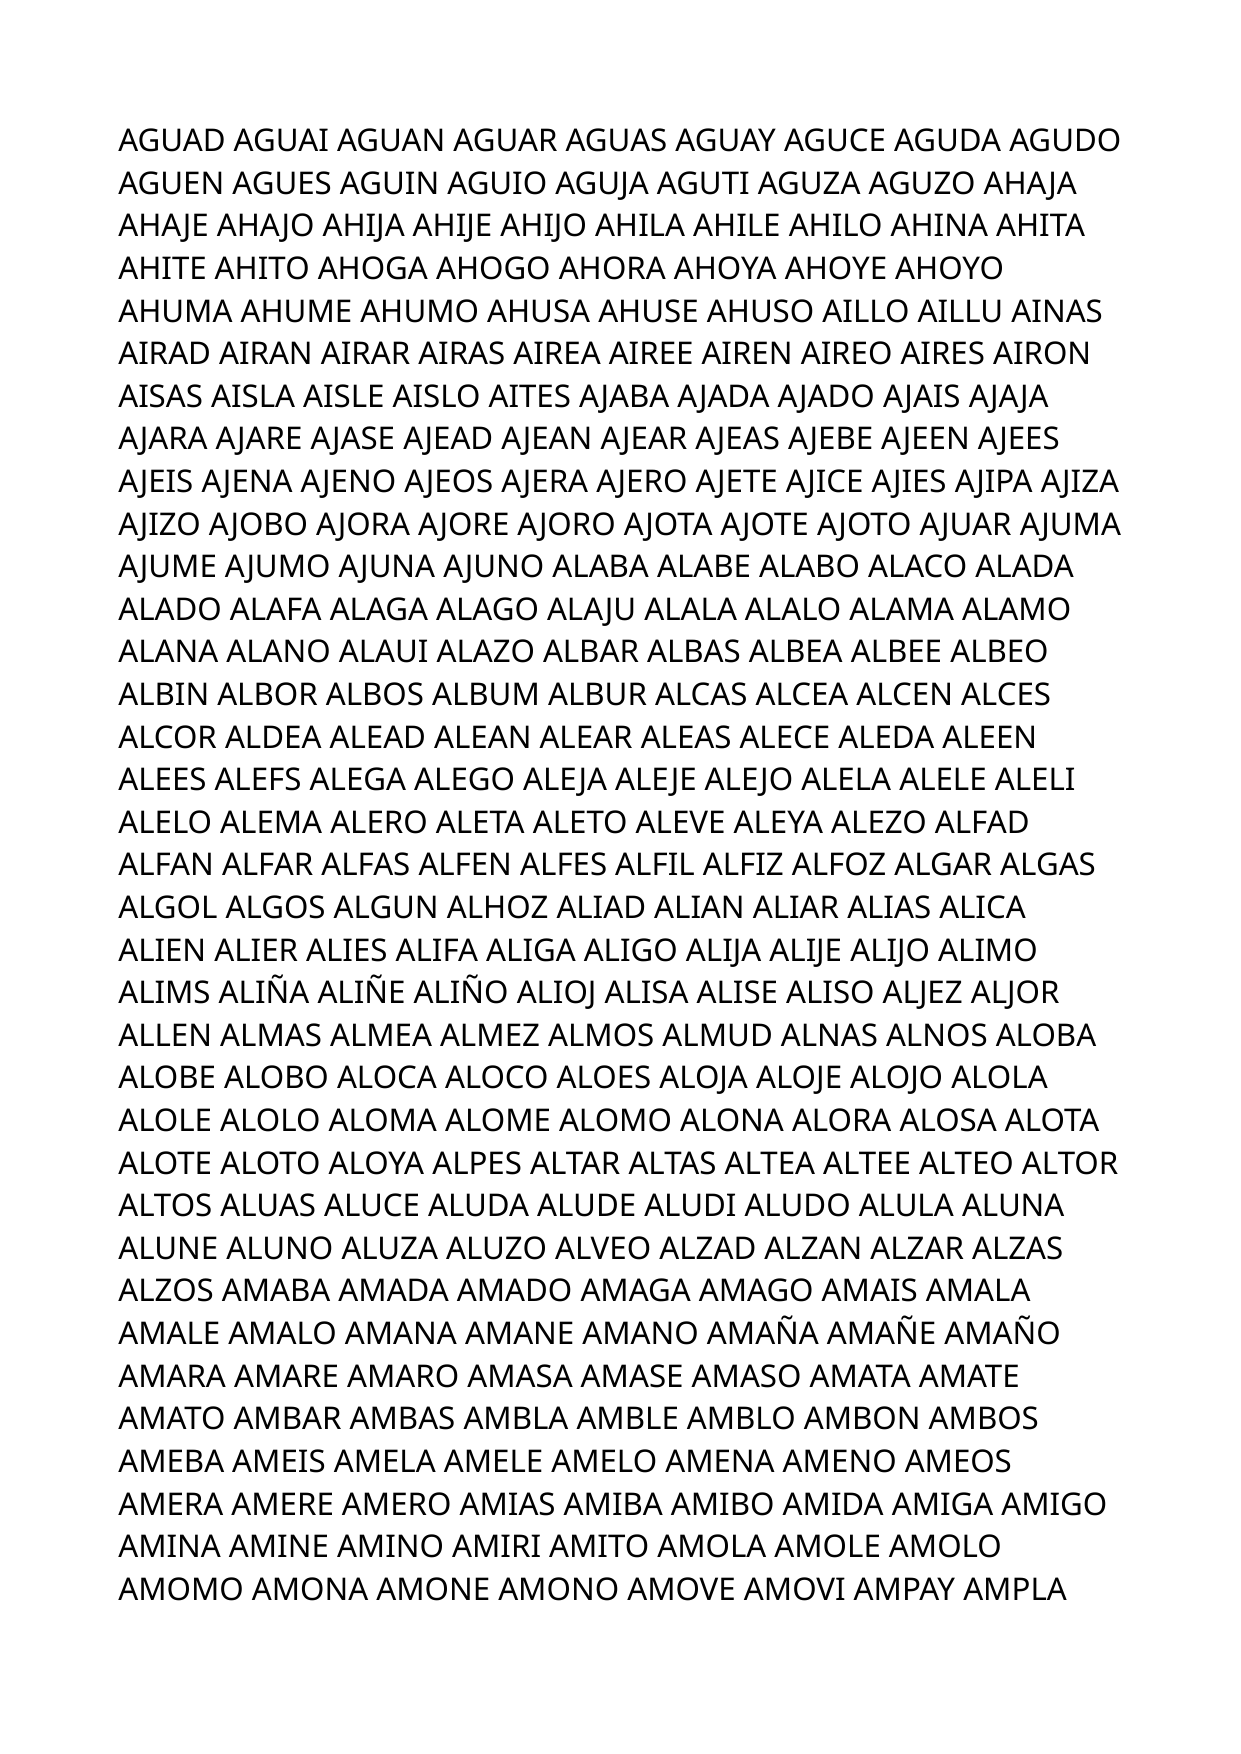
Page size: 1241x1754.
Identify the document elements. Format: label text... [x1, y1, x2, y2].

text AGUAD AGUAI AGUAN AGUAR AGUAS AGUAY AGUCE AGUDA AGUDO AGUEN AGUES AGUIN AGUIO AGUJA AGUTI AGUZA AGUZO AHAJA AHAJE AHAJO AHIJA AHIJE AHIJO AHILA AHILE AHILO AHINA AHITA AHITE AHITO AHOGA AHOGO AHORA AHOYA AHOYE AHOYO AHUMA AHUME AHUMO AHUSA AHUSE AHUSO AILLO AILLU AINAS AIRAD AIRAN AIRAR AIRAS AIREA AIREE AIREN AIREO AIRES AIRON AISAS AISLA AISLE AISLO AITES AJABA AJADA AJADO AJAIS AJAJA AJARA AJARE AJASE AJEAD AJEAN AJEAR AJEAS AJEBE AJEEN AJEES AJEIS AJENA AJENO AJEOS AJERA AJERO AJETE AJICE AJIES AJIPA AJIZA AJIZO AJOBO AJORA AJORE AJORO AJOTA AJOTE AJOTO AJUAR AJUMA AJUME AJUMO AJUNA AJUNO ALABA ALABE ALABO ALACO ALADA ALADO ALAFA ALAGA ALAGO ALAJU ALALA ALALO ALAMA ALAMO ALANA ALANO ALAUI ALAZO ALBAR ALBAS ALBEA ALBEE ALBEO ALBIN ALBOR ALBOS ALBUM ALBUR ALCAS ALCEA ALCEN ALCES ALCOR ALDEA ALEAD ALEAN ALEAR ALEAS ALECE ALEDA ALEEN ALEES ALEFS ALEGA ALEGO ALEJA ALEJE ALEJO ALELA ALELE ALELI ALELO ALEMA ALERO ALETA ALETO ALEVE ALEYA ALEZO ALFAD ALFAN ALFAR ALFAS ALFEN ALFES ALFIL ALFIZ ALFOZ ALGAR ALGAS ALGOL ALGOS ALGUN ALHOZ ALIAD ALIAN ALIAR ALIAS ALICA ALIEN ALIER ALIES ALIFA ALIGA ALIGO ALIJA ALIJE ALIJO ALIMO ALIMS ALIÑA ALIÑE ALIÑO ALIOJ ALISA ALISE ALISO ALJEZ ALJOR ALLEN ALMAS ALMEA ALMEZ ALMOS ALMUD ALNAS ALNOS ALOBA ALOBE ALOBO ALOCA ALOCO ALOES ALOJA ALOJE ALOJO ALOLA ALOLE ALOLO ALOMA ALOME ALOMO ALONA ALORA ALOSA ALOTA ALOTE ALOTO ALOYA ALPES ALTAR ALTAS ALTEA ALTEE ALTEO ALTOR ALTOS ALUAS ALUCE ALUDA ALUDE ALUDI ALUDO ALULA ALUNA ALUNE ALUNO ALUZA ALUZO ALVEO ALZAD ALZAN ALZAR ALZAS ALZOS AMABA AMADA AMADO AMAGA AMAGO AMAIS AMALA AMALE AMALO AMANA AMANE AMANO AMAÑA AMAÑE AMAÑO AMARA AMARE AMARO AMASA AMASE AMASO AMATA AMATE AMATO AMBAR AMBAS AMBLA AMBLE AMBLO AMBON AMBOS AMEBA AMEIS AMELA AMELE AMELO AMENA AMENO AMEOS AMERA AMERE AMERO AMIAS AMIBA AMIBO AMIDA AMIGA AMIGO AMINA AMINE AMINO AMIRI AMITO AMOLA AMOLE AMOLO AMOMO AMONA AMONE AMONO AMOVE AMOVI AMPAY AMPLA [118, 118, 1122, 1609]
